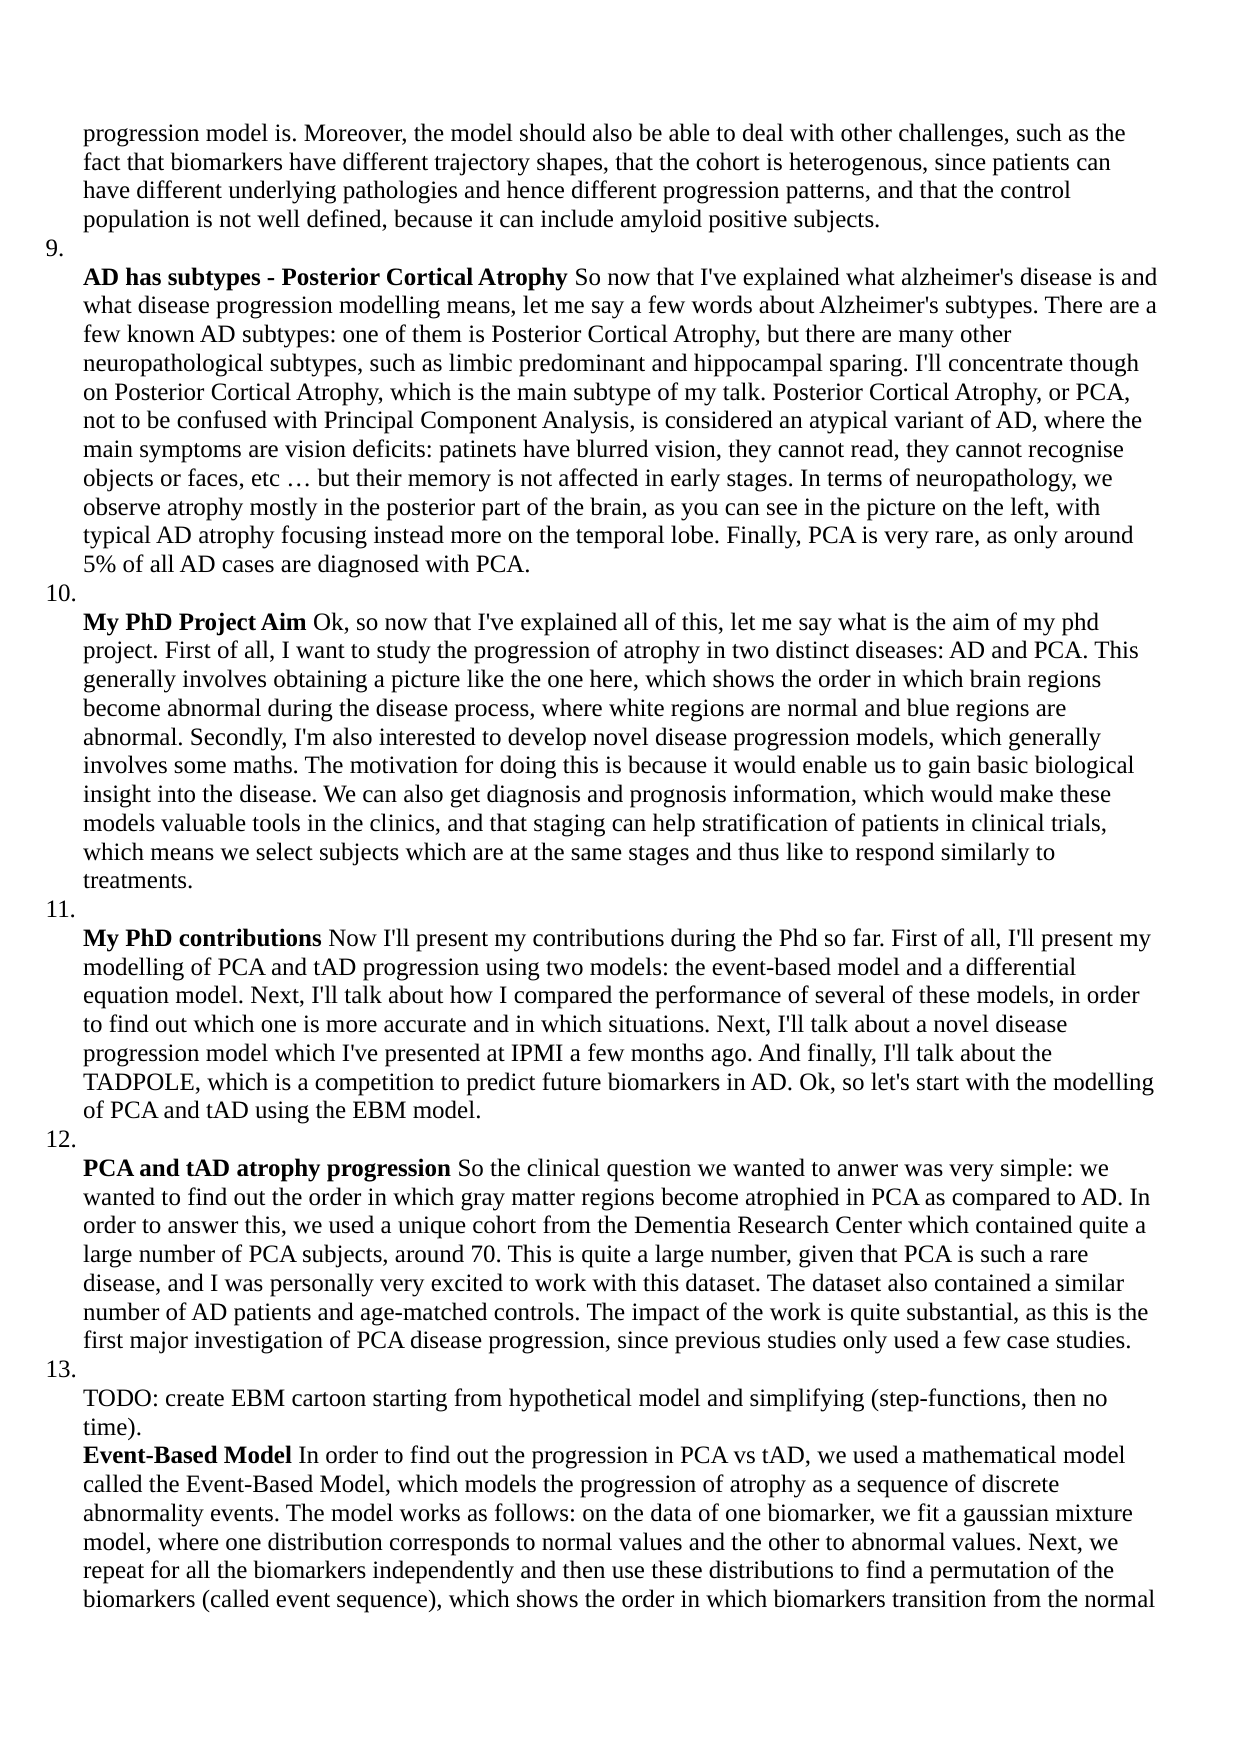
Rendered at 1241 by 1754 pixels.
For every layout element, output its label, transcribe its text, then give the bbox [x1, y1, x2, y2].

list My PhD Project Aim Ok, so now that I've explained all of this, let me say what is the aim of my phd project. First of all, I want to study the progression of atrophy in two distinct diseases: AD and PCA. This generally involves obtaining a picture like the one here, which shows the order in which brain regions become abnormal during the disease process, where white regions are normal and blue regions are abnormal. Secondly, I'm also interested to develop novel disease progression models, which generally involves some maths. The motivation for doing this is because it would enable us to gain basic biological insight into the disease. We can also get diagnosis and prognosis information, which would make these models valuable tools in the clinics, and that staging can help stratification of patients in clinical trials, which means we select subjects which are at the same stages and thus like to respond similarly to treatments. [45, 578, 1159, 894]
list My PhD contributions Now I'll present my contributions during the Phd so far. First of all, I'll present my modelling of PCA and tAD progression using two models: the event-based model and a differential equation model. Next, I'll talk about how I compared the performance of several of these models, in order to find out which one is more accurate and in which situations. Next, I'll talk about a novel disease progression model which I've presented at IPMI a few months ago. And finally, I'll talk about the TADPOLE, which is a competition to predict future biomarkers in AD. Ok, so let's start with the modelling of PCA and tAD using the EBM model. [45, 894, 1159, 1124]
list PCA and tAD atrophy progression So the clinical question we wanted to anwer was very simple: we wanted to find out the order in which gray matter regions become atrophied in PCA as compared to AD. In order to answer this, we used a unique cohort from the Dementia Research Center which contained quite a large number of PCA subjects, around 70. This is quite a large number, given that PCA is such a rare disease, and I was personally very excited to work with this dataset. The dataset also contained a similar number of AD patients and age-matched controls. The impact of the work is quite substantial, as this is the first major investigation of PCA disease progression, since previous studies only used a few case studies. [45, 1124, 1159, 1354]
list AD has subtypes - Posterior Cortical Atrophy So now that I've explained what alzheimer's disease is and what disease progression modelling means, let me say a few words about Alzheimer's subtypes. There are a few known AD subtypes: one of them is Posterior Cortical Atrophy, but there are many other neuropathological subtypes, such as limbic predominant and hippocampal sparing. I'll concentrate though on Posterior Cortical Atrophy, which is the main subtype of my talk. Posterior Cortical Atrophy, or PCA, not to be confused with Principal Component Analysis, is considered an atypical variant of AD, where the main symptoms are vision deficits: patinets have blurred vision, they cannot read, they cannot recognise objects or faces, etc … but their memory is not affected in early stages. In terms of neuropathology, we observe atrophy mostly in the posterior part of the brain, as you can see in the picture on the left, with typical AD atrophy focusing instead more on the temporal lobe. Finally, PCA is very rare, as only around 5% of all AD cases are diagnosed with PCA. [45, 233, 1159, 578]
list progression model is. Moreover, the model should also be able to deal with other challenges, such as the fact that biomarkers have different trajectory shapes, that the cohort is heterogenous, since patients can have different underlying pathologies and hence different progression patterns, and that the control population is not well defined, because it can include amyloid positive subjects. [45, 118, 1159, 233]
list TODO: create EBM cartoon starting from hypothetical model and simplifying (step-functions, then no time). Event-Based Model In order to find out the progression in PCA vs tAD, we used a mathematical model called the Event-Based Model, which models the progression of atrophy as a sequence of discrete abnormality events. The model works as follows: on the data of one biomarker, we fit a gaussian mixture model, where one distribution corresponds to normal values and the other to abnormal values. Next, we repeat for all the biomarkers independently and then use these distributions to find a permutation of the biomarkers (called event sequence), which shows the order in which biomarkers transition from the normal [45, 1354, 1159, 1613]
